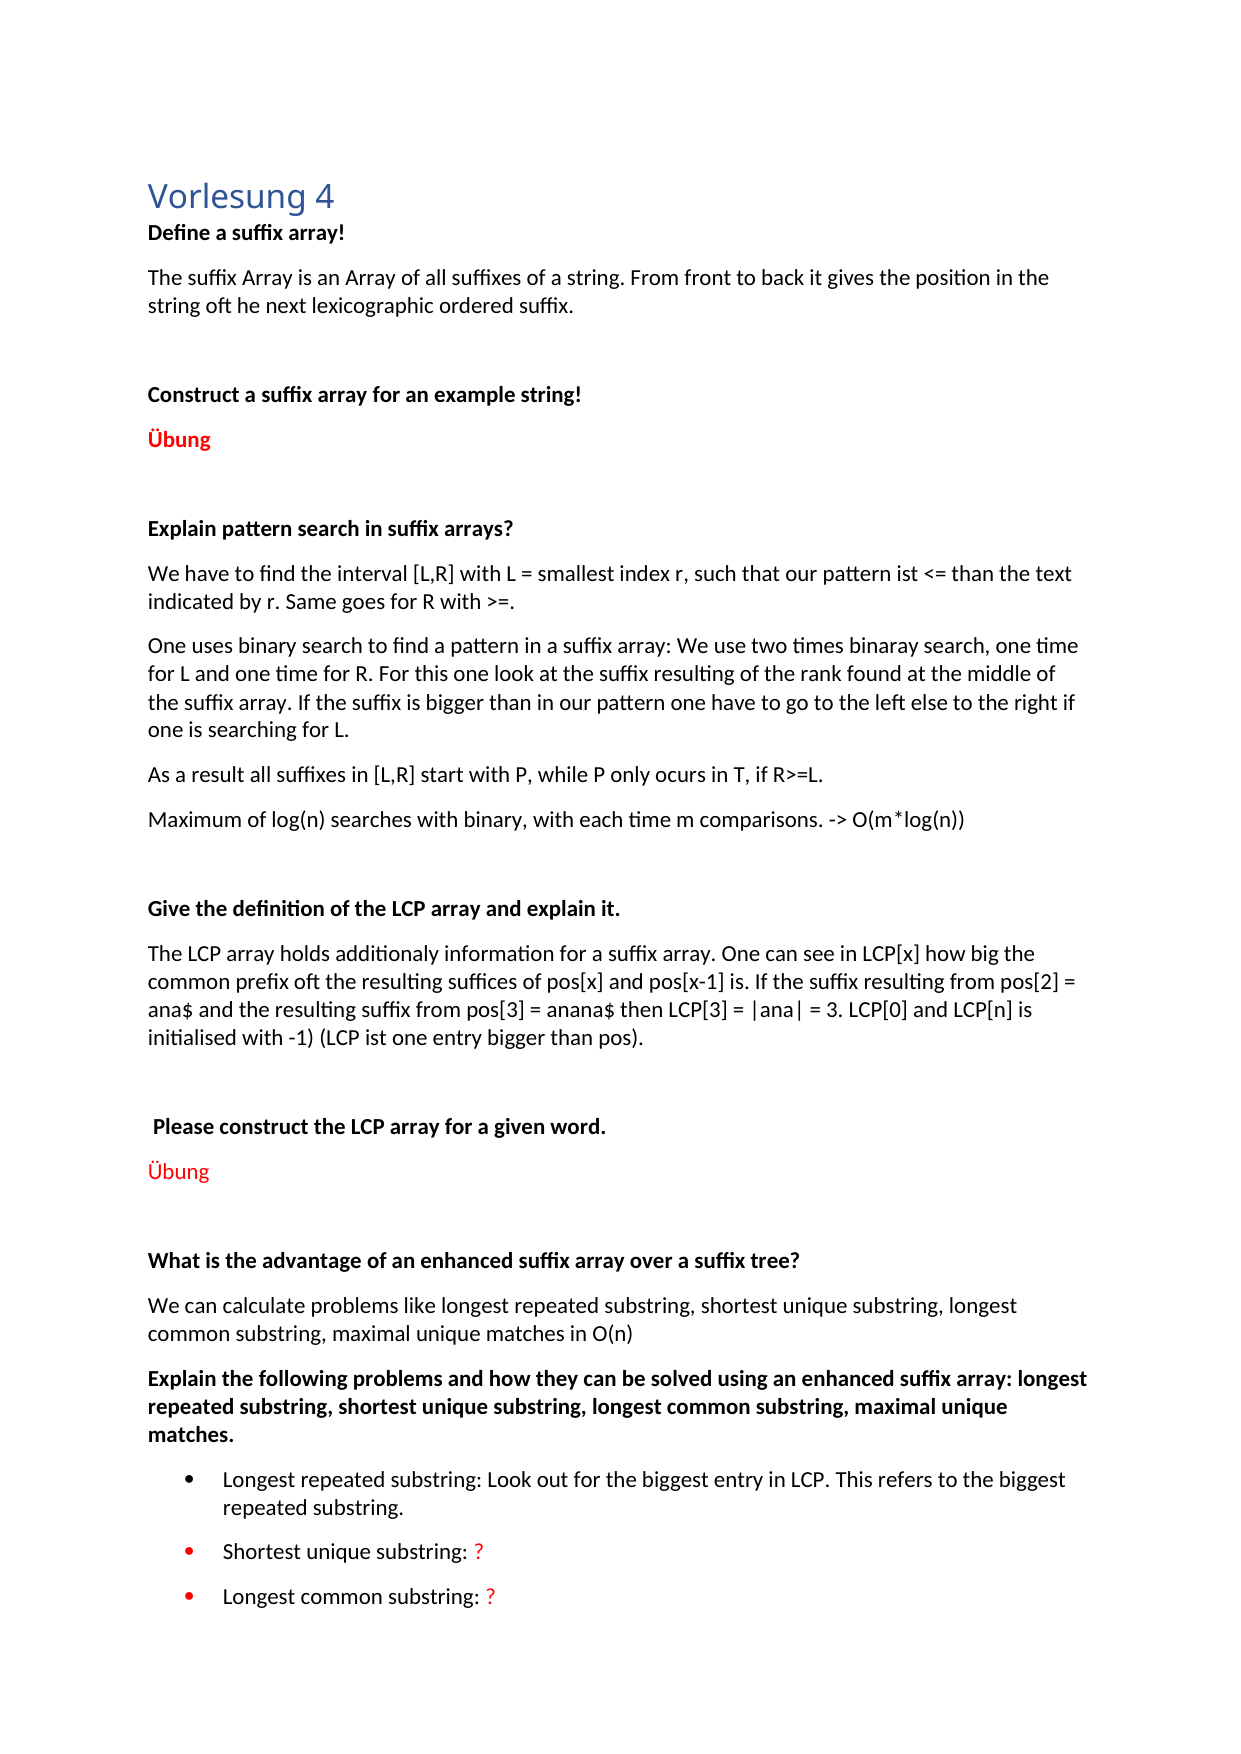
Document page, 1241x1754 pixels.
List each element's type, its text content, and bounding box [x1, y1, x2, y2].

text We have to find the interval [L,R] with L = smallest index r, such that our pattern ist <= than the text indicated by r. Same goes for R with >=. [148, 559, 1093, 615]
text We can calculate problems like longest repeated substring, shortest unique substring, longest common substring, maximal unique matches in O(n) [148, 1291, 1093, 1347]
text What is the advantage of an enhanced suffix array over a suffix tree? [148, 1247, 1093, 1274]
text Explain the following problems and how they can be solved using an enhanced suffix array: longest repeated substring, shortest unique substring, longest common substring, maximal unique matches. [148, 1364, 1093, 1448]
list Shortest unique substring: ? [185, 1537, 1093, 1565]
text One uses binary search to find a pattern in a suffix array: We use two times binaray search, one time for L and one time for R. For this one look at the suffix resulting of the rank found at the middle of the suffix array. If the suffix is bigger than in our pattern one have to go to the left else to the right if one is searching for L. [148, 632, 1093, 744]
text Give the definition of the LCP array and explain it. [148, 894, 1093, 922]
text The LCP array holds additionaly information for a suffix array. One can see in LCP[x] how big the common prefix oft the resulting suffices of pos[x] and pos[x-1] is. If the suffix resulting from pos[2] = ana$ and the resulting suffix from pos[3] = anana$ then LCP[3] = |ana| = 3. LCP[0] and LCP[n] is initialised with -1) (LCP ist one entry bigger than pos). [148, 939, 1093, 1051]
subtitle Vorlesung 4 [148, 173, 1093, 218]
list Longest common substring: ? [185, 1582, 1093, 1610]
text Please construct the LCP array for a given word. [148, 1112, 1093, 1141]
text Construct a suffix array for an example string! [148, 380, 1093, 408]
list Longest repeated substring: Look out for the biggest entry in LCP. This refers to the biggest repeated substring. [185, 1465, 1093, 1521]
text Explain pattern search in suffix arrays? [148, 514, 1093, 542]
text Übung [148, 425, 1093, 453]
text The suffix Array is an Array of all suffixes of a string. From front to back it gives the position in the string oft he next lexicographic ordered suffix. [148, 263, 1093, 319]
text Maximum of log(n) searches with binary, with each time m comparisons. -> O(m*log(n)) [148, 805, 1093, 833]
text As a result all suffixes in [L,R] start with P, while P only ocurs in T, if R>=L. [148, 760, 1093, 788]
text Define a suffix array! [148, 218, 1093, 246]
text Übung [148, 1157, 1093, 1185]
